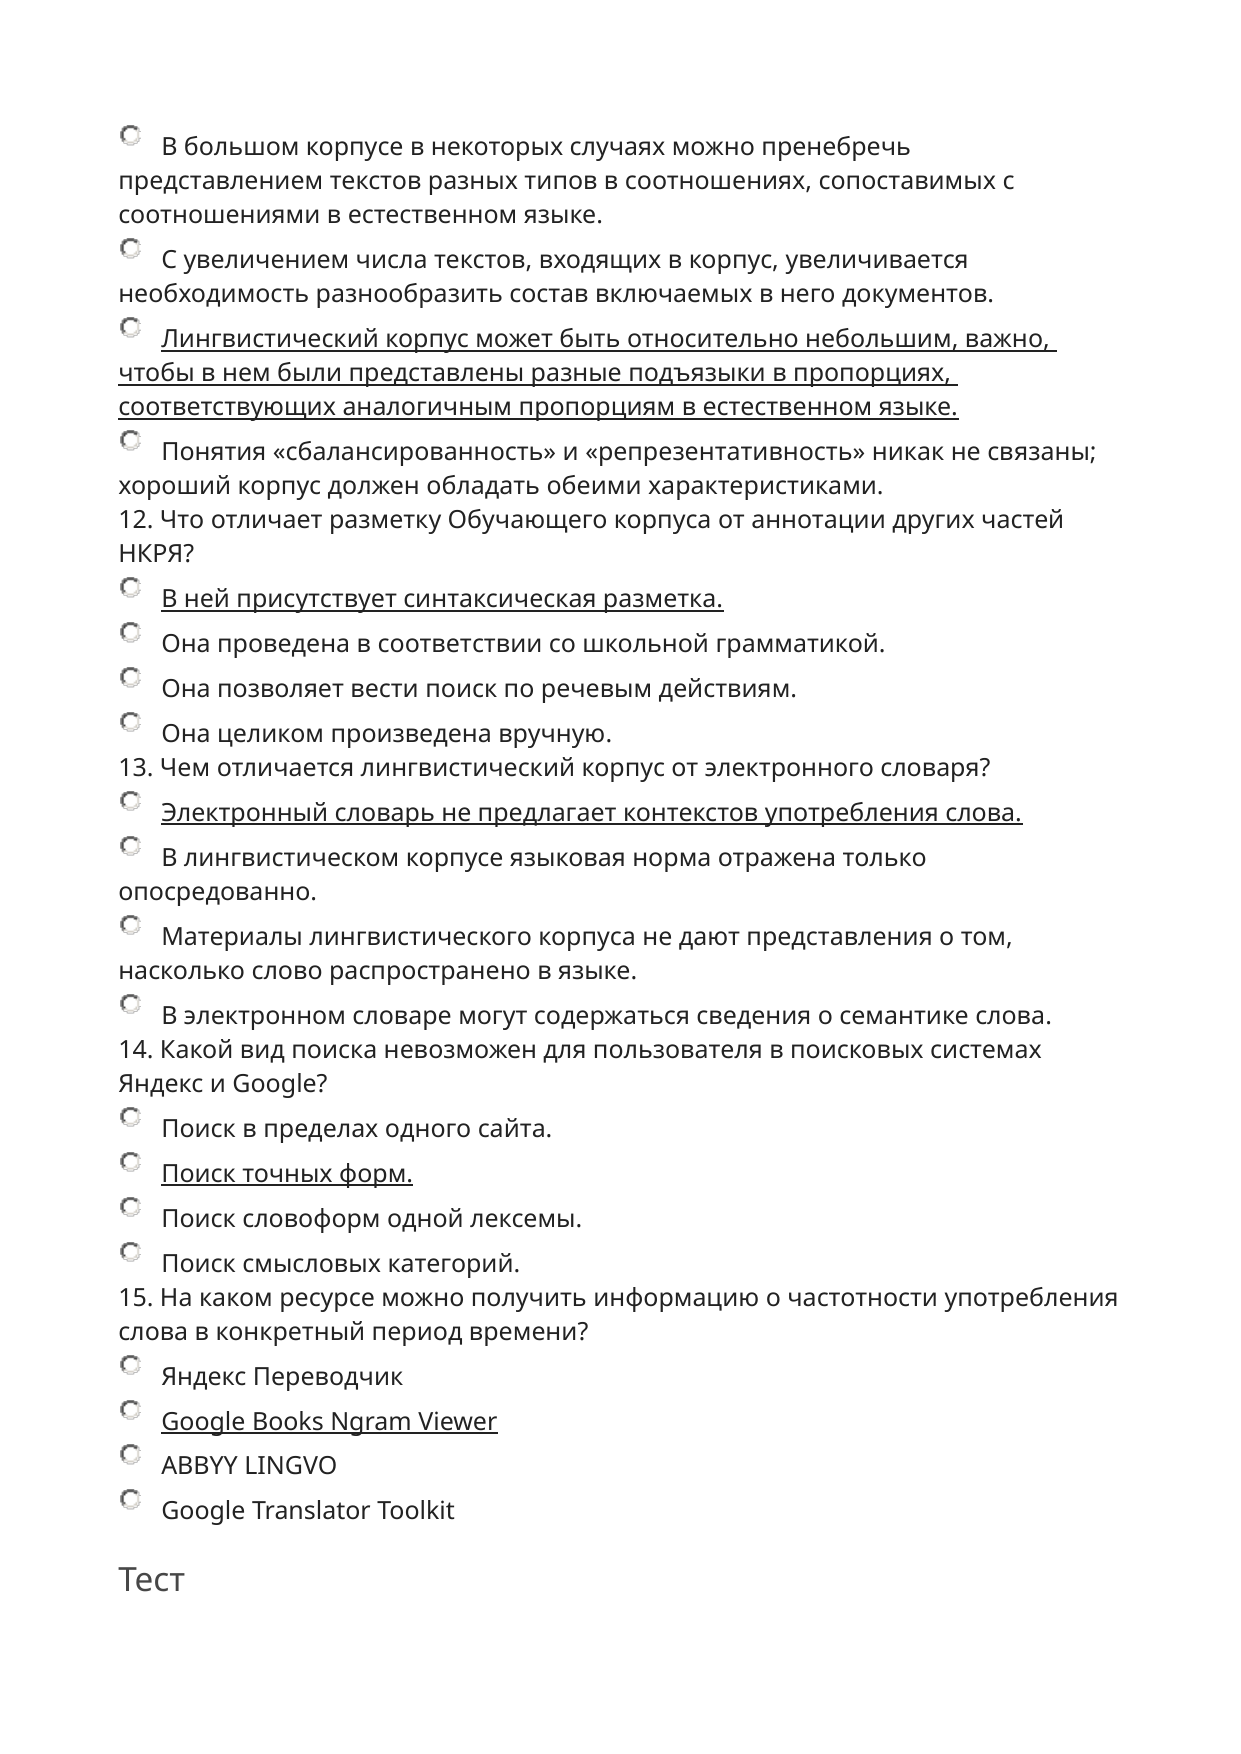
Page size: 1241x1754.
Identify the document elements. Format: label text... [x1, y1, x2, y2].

text Google Books Ngram Viewer [118, 1392, 1122, 1437]
text Она проведена в соответствии со школьной грамматикой. [118, 615, 1122, 660]
text 14. Какой вид поиска невозможен для пользователя в поисковых системах Яндекс и Google? [118, 1032, 1122, 1100]
text В ней присутствует синтаксическая разметка. [118, 570, 1122, 615]
text 12. Что отличает разметку Обучающего корпуса от аннотации других частей НКРЯ? [118, 502, 1122, 570]
text Понятия «сбалансированность» и «репрезентативность» никак не связаны; хороший корпус должен обладать обеими характеристиками. [118, 423, 1122, 502]
text Электронный словарь не предлагает контекстов употребления слова. [118, 784, 1122, 829]
text Поиск смысловых категорий. [118, 1234, 1122, 1279]
text С увеличением числа текстов, входящих в корпус, увеличивается необходимость разнообразить состав включаемых в него документов. [118, 231, 1122, 310]
text Поиск в пределах одного сайта. [118, 1100, 1122, 1144]
text Материалы лингвистического корпуса не дают представления о том, насколько слово распространено в языке. [118, 908, 1122, 987]
text Поиск словоформ одной лексемы. [118, 1189, 1122, 1234]
text Яндекс Переводчик [118, 1347, 1122, 1392]
text Она целиком произведена вручную. [118, 705, 1122, 750]
text Google Translator Toolkit [118, 1482, 1122, 1527]
text Поиск точных форм. [118, 1144, 1122, 1189]
text Лингвистический корпус может быть относительно небольшим, важно, чтобы в нем были представлены разные подъязыки в пропорциях, соответствующих аналогичным пропорциям в естественном языке. [118, 310, 1122, 423]
text ABBYY LINGVO [118, 1437, 1122, 1482]
text 13. Чем отличается лингвистический корпус от электронного словаря? [118, 750, 1122, 784]
text 15. На каком ресурсе можно получить информацию о частотности употребления слова в конкретный период времени? [118, 1279, 1122, 1347]
text В лингвистическом корпусе языковая норма отражена только опосредованно. [118, 829, 1122, 908]
text В электронном словаре могут содержаться сведения о семантике слова. [118, 987, 1122, 1032]
text Она позволяет вести поиск по речевым действиям. [118, 660, 1122, 705]
subtitle Тест [118, 1556, 1122, 1601]
text В большом корпусе в некоторых случаях можно пренебречь представлением текстов разных типов в соотношениях, сопоставимых с соотношениями в естественном языке. [118, 118, 1122, 231]
